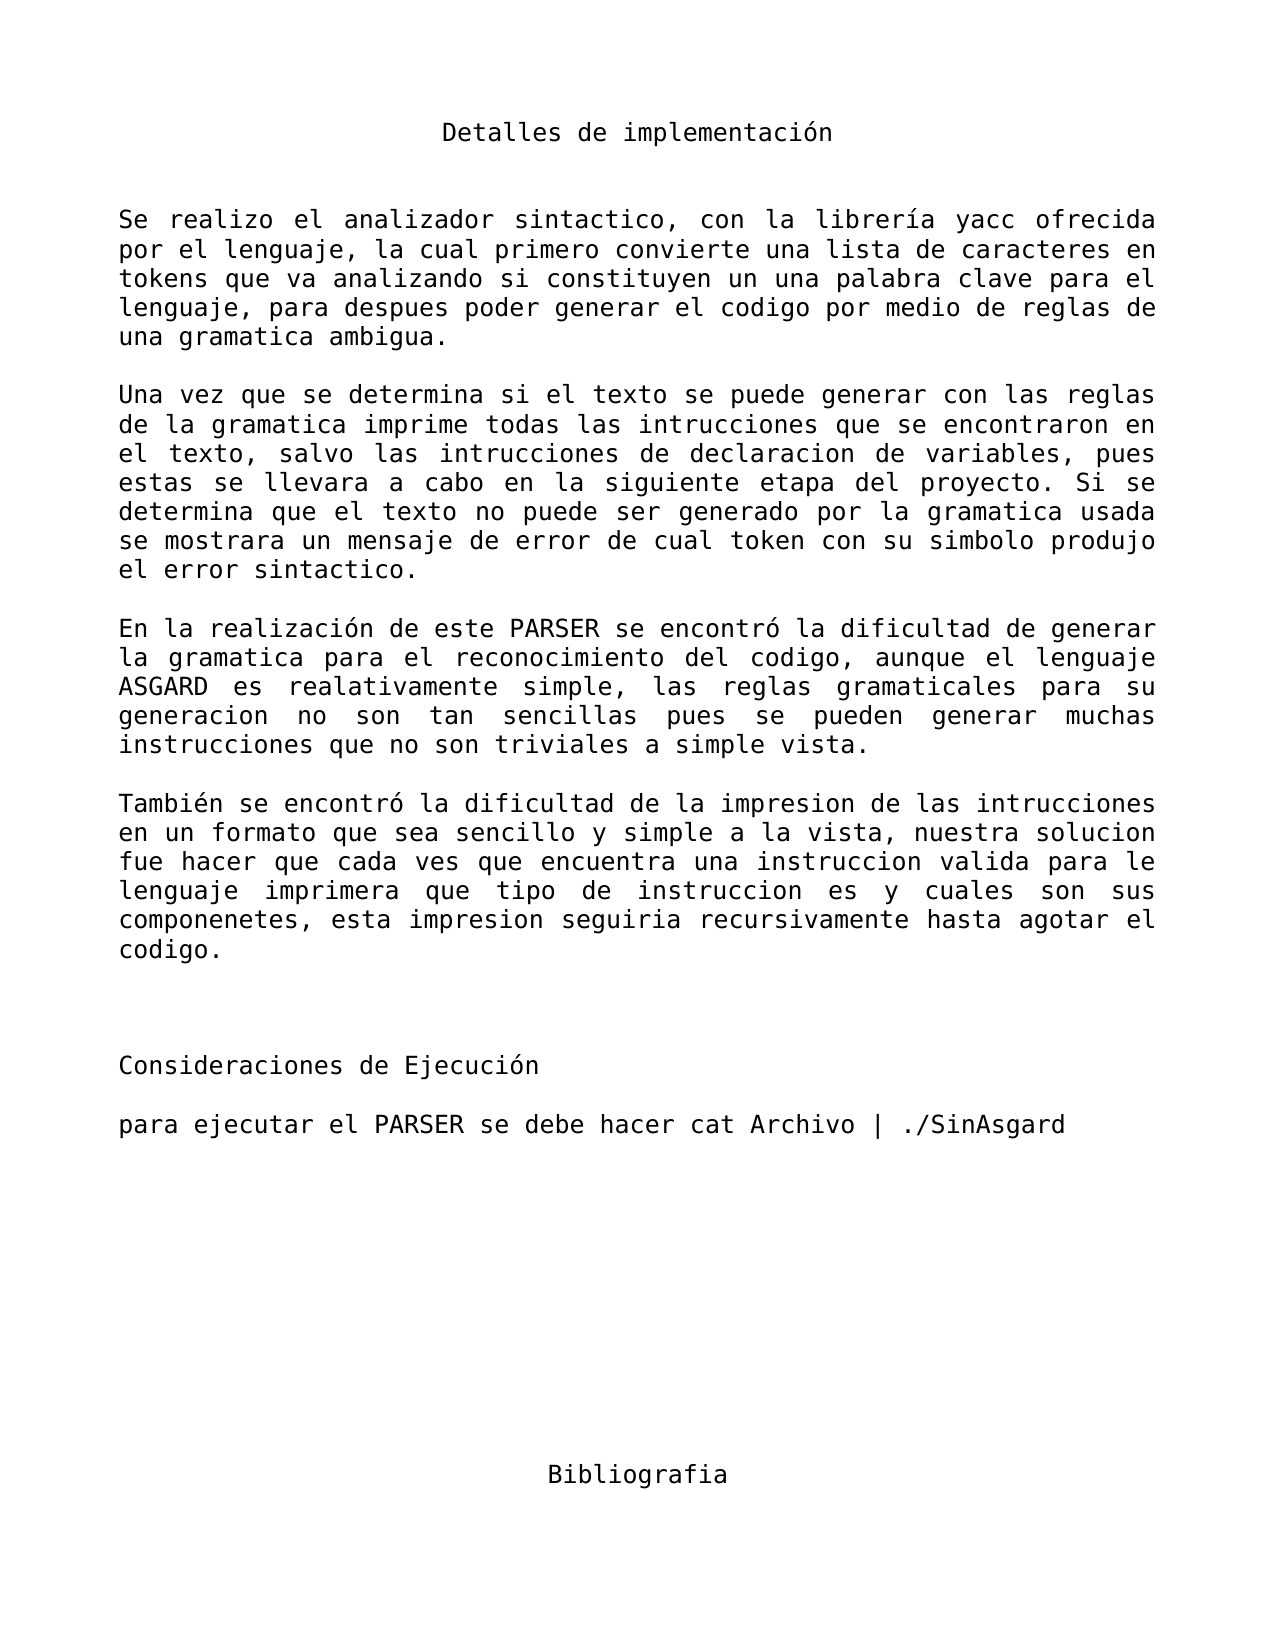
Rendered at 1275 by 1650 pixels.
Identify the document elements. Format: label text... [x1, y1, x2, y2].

text Consideraciones de Ejecución [118, 1051, 1157, 1081]
text También se encontró la dificultad de la impresion de las intrucciones en un formato que sea sencillo y simple a la vista, nuestra solucion fue hacer que cada ves que encuentra una instruccion valida para le lenguaje imprimera que tipo de instruccion es y cuales son sus componenetes, esta impresion seguiria recursivamente hasta agotar el codigo. [118, 789, 1157, 964]
text Se realizo el analizador sintactico, con la librería yacc ofrecida por el lenguaje, la cual primero convierte una lista de caracteres en tokens que va analizando si constituyen un una palabra clave para el lenguaje, para despues poder generar el codigo por medio de reglas de una gramatica ambigua. [118, 206, 1157, 351]
text Detalles de implementación [118, 118, 1157, 147]
text Bibliografia [118, 1460, 1157, 1489]
text Una vez que se determina si el texto se puede generar con las reglas de la gramatica imprime todas las intrucciones que se encontraron en el texto, salvo las intrucciones de declaracion de variables, pues estas se llevara a cabo en la siguiente etapa del proyecto. Si se determina que el texto no puede ser generado por la gramatica usada se mostrara un mensaje de error de cual token con su simbolo produjo el error sintactico. [118, 381, 1157, 585]
text En la realización de este PARSER se encontró la dificultad de generar la gramatica para el reconocimiento del codigo, aunque el lenguaje ASGARD es realativamente simple, las reglas gramaticales para su generacion no son tan sencillas pues se pueden generar muchas instrucciones que no son triviales a simple vista. [118, 614, 1157, 760]
text para ejecutar el PARSER se debe hacer cat Archivo | ./SinAsgard [118, 1110, 1157, 1139]
